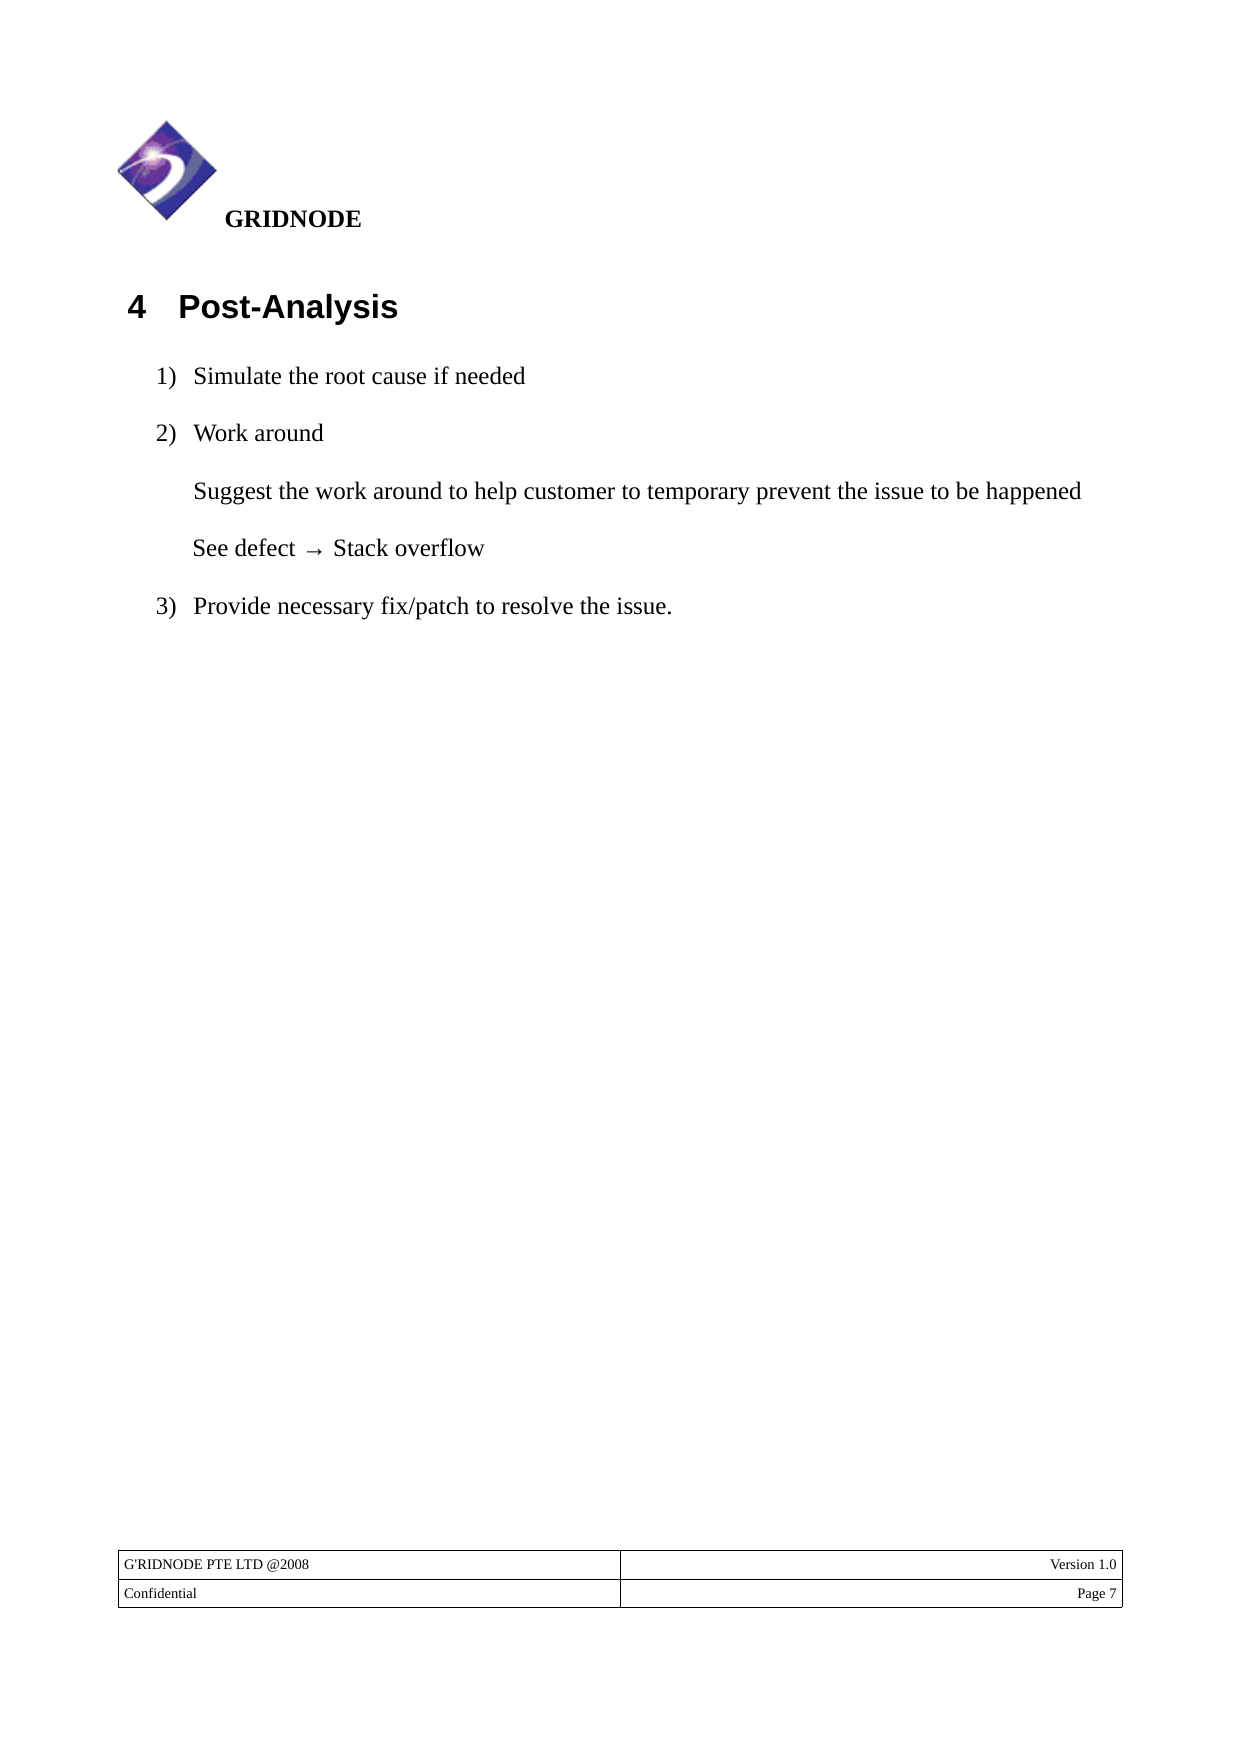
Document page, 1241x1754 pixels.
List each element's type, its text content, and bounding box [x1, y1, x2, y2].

text See defect → Stack overflow [118, 533, 1122, 562]
picture [117, 120, 220, 222]
list Suggest the work around to help customer to temporary prevent the issue to be happened [156, 476, 1122, 505]
subtitle Post-Analysis [118, 288, 1122, 326]
list Provide necessary fix/patch to resolve the issue. [156, 591, 1122, 620]
list Simulate the root cause if needed [156, 361, 1122, 390]
list Work around [156, 418, 1122, 447]
